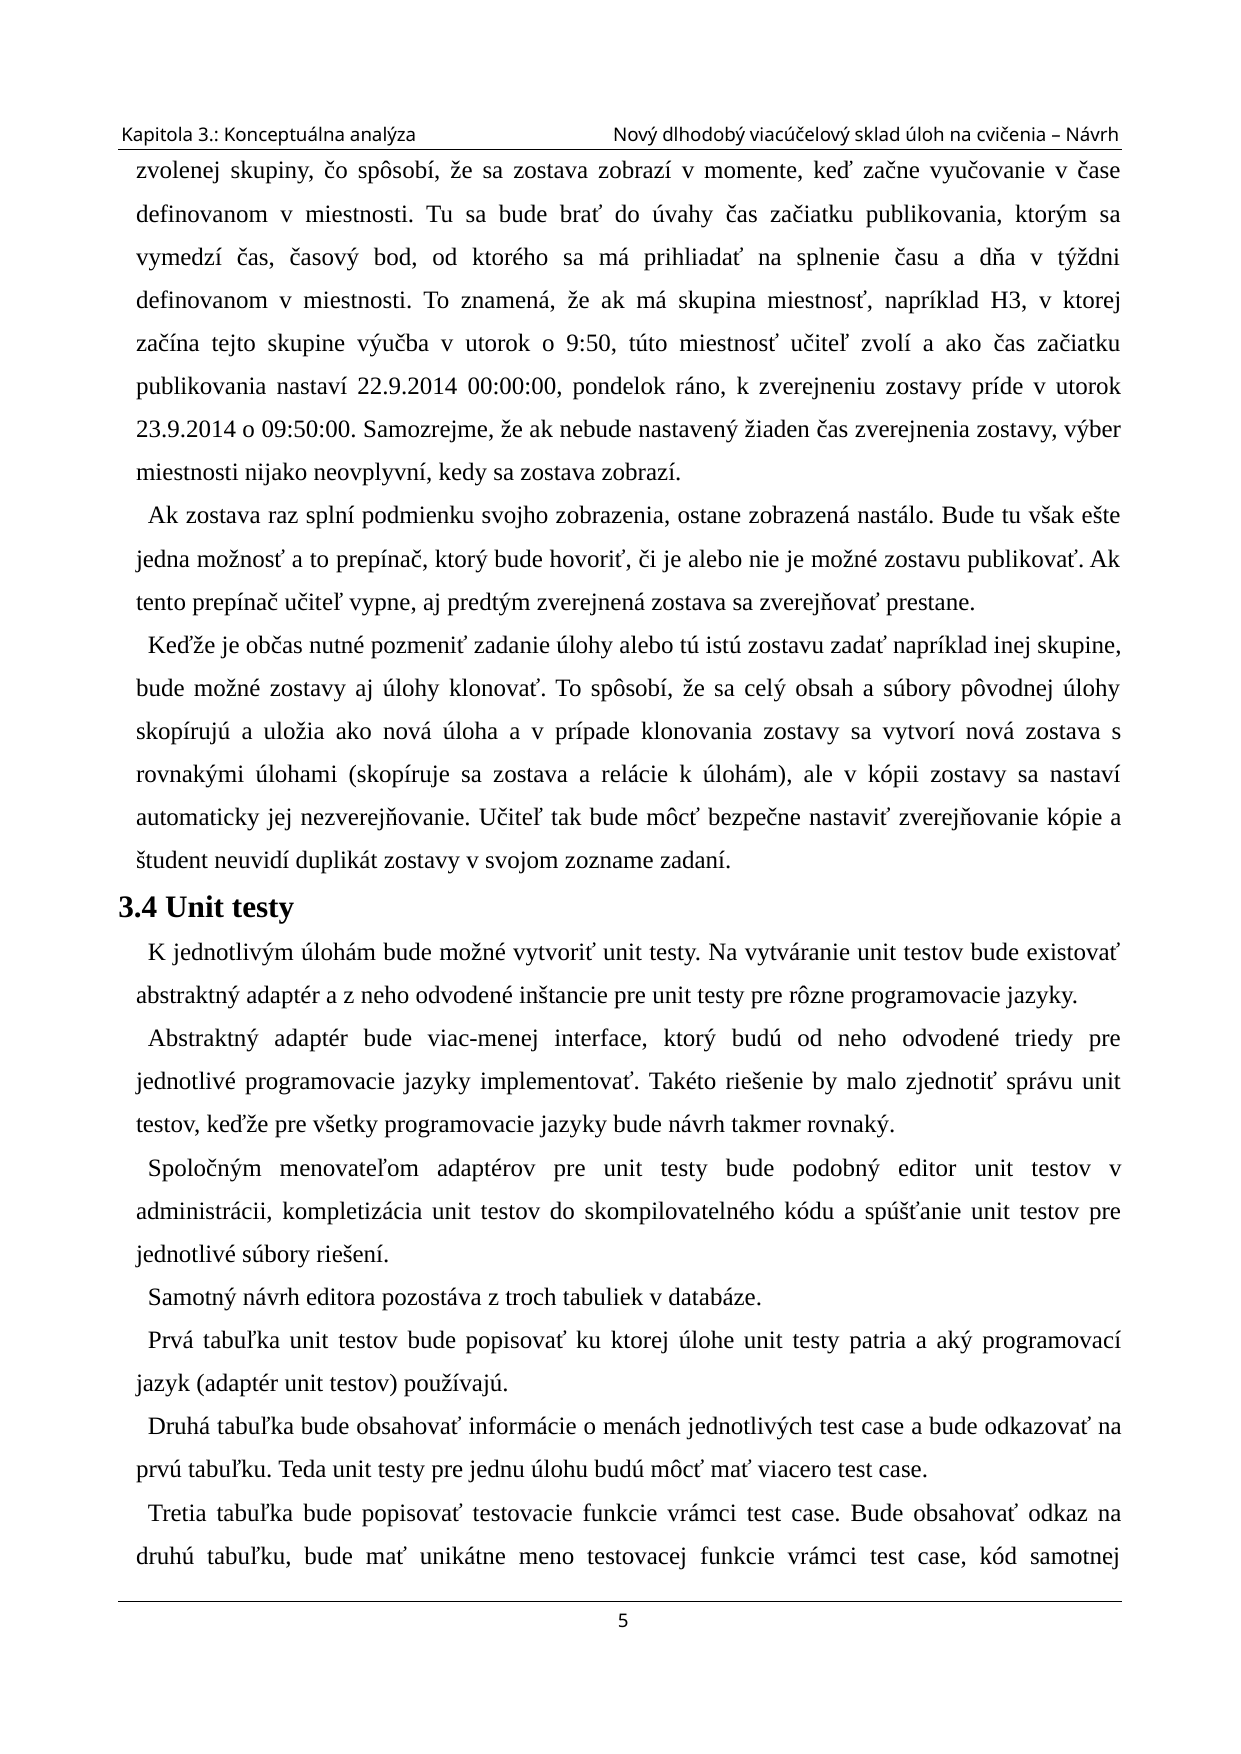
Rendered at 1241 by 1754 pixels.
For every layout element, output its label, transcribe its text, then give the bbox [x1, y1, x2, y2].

text Prvá tabuľka unit testov bude popisovať ku ktorej úlohe unit testy patria a aký programovací jazyk (adaptér unit testov) používajú. [136, 1325, 1122, 1397]
text Tretia tabuľka bude popisovať testovacie funkcie vrámci test case. Bude obsahovať odkaz na druhú tabuľku, bude mať unikátne meno testovacej funkcie vrámci test case, kód samotnej [136, 1498, 1122, 1569]
text Druhá tabuľka bude obsahovať informácie o menách jednotlivých test case a bude odkazovať na prvú tabuľku. Teda unit testy pre jednu úlohu budú môcť mať viacero test case. [136, 1411, 1122, 1483]
text Abstraktný adaptér bude viac-menej interface, ktorý budú od neho odvodené triedy pre jednotlivé programovacie jazyky implementovať. Takéto riešenie by malo zjednotiť správu unit testov, keďže pre všetky programovacie jazyky bude návrh takmer rovnaký. [136, 1023, 1122, 1138]
text Spoločným menovateľom adaptérov pre unit testy bude podobný editor unit testov v administrácii, kompletizácia unit testov do skompilovatelného kódu a spúšťanie unit testov pre jednotlivé súbory riešení. [136, 1153, 1122, 1268]
text Samotný návrh editora pozostáva z troch tabuliek v databáze. [136, 1282, 1122, 1311]
text zvolenej skupiny, čo spôsobí, že sa zostava zobrazí v momente, keď začne vyučovanie v čase definovanom v miestnosti. Tu sa bude brať do úvahy čas začiatku publikovania, ktorým sa vymedzí čas, časový bod, od ktorého sa má prihliadať na splnenie času a dňa v týždni definovanom v miestnosti. To znamená, že ak má skupina miestnosť, napríklad H3, v ktorej začína tejto skupine výučba v utorok o 9:50, túto miestnosť učiteľ zvolí a ako čas začiatku publikovania nastaví 22.9.2014 00:00:00, pondelok ráno, k zverejneniu zostavy príde v utorok 23.9.2014 o 09:50:00. Samozrejme, že ak nebude nastavený žiaden čas zverejnenia zostavy, výber miestnosti nijako neovplyvní, kedy sa zostava zobrazí. [136, 156, 1122, 486]
text Ak zostava raz splní podmienku svojho zobrazenia, ostane zobrazená nastálo. Bude tu však ešte jedna možnosť a to prepínač, ktorý bude hovoriť, či je alebo nie je možné zostavu publikovať. Ak tento prepínač učiteľ vypne, aj predtým zverejnená zostava sa zverejňovať prestane. [136, 501, 1122, 616]
text Keďže je občas nutné pozmeniť zadanie úlohy alebo tú istú zostavu zadať napríklad inej skupine, bude možné zostavy aj úlohy klonovať. To spôsobí, že sa celý obsah a súbory pôvodnej úlohy skopírujú a uložia ako nová úloha a v prípade klonovania zostavy sa vytvorí nová zostava s rovnakými úlohami (skopíruje sa zostava a relácie k úlohám), ale v kópii zostavy sa nastaví automaticky jej nezverejňovanie. Učiteľ tak bude môcť bezpečne nastaviť zverejňovanie kópie a študent neuvidí duplikát zostavy v svojom zozname zadaní. [136, 630, 1122, 874]
subtitle Unit testy [118, 889, 1122, 924]
text K jednotlivým úlohám bude možné vytvoriť unit testy. Na vytváranie unit testov bude existovať abstraktný adaptér a z neho odvodené inštancie pre unit testy pre rôzne programovacie jazyky. [136, 937, 1122, 1009]
